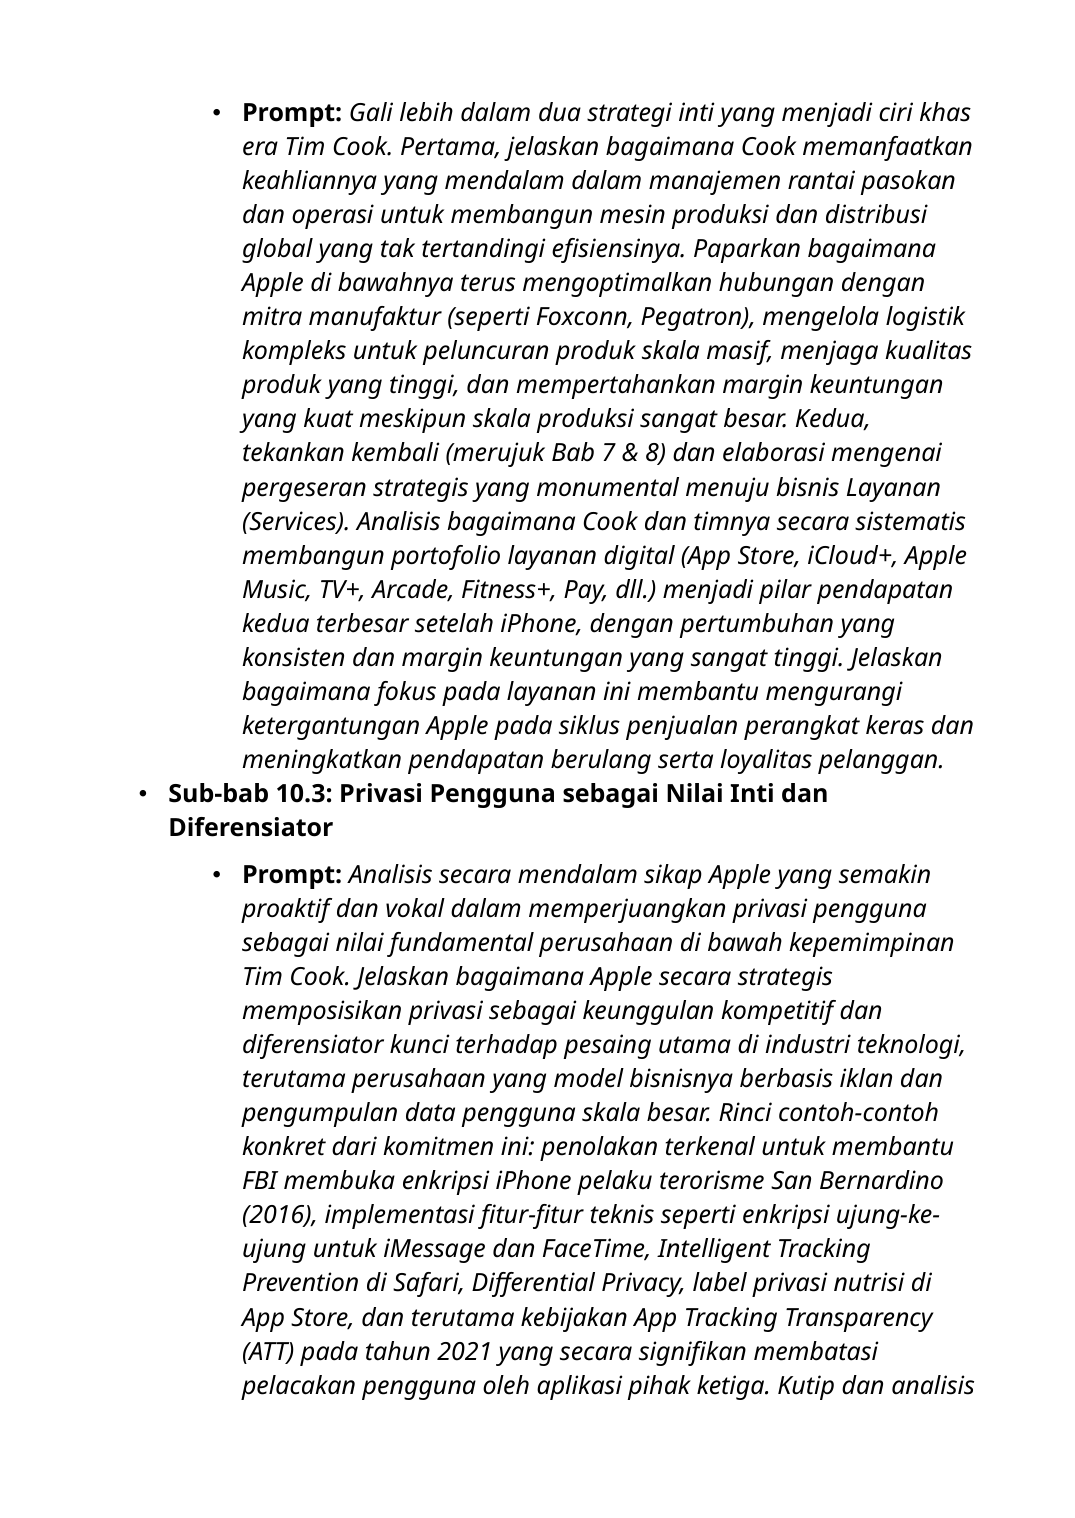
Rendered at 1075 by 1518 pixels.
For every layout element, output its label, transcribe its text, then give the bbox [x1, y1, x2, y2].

list Sub-bab 10.3: Privasi Pengguna sebagai Nilai Inti dan Diferensiator [139, 776, 980, 844]
list Prompt: Analisis secara mendalam sikap Apple yang semakin proaktif dan vokal dalam memperjuangkan privasi pengguna sebagai nilai fundamental perusahaan di bawah kepemimpinan Tim Cook. Jelaskan bagaimana Apple secara strategis memposisikan privasi sebagai keunggulan kompetitif dan diferensiator kunci terhadap pesaing utama di industri teknologi, terutama perusahaan yang model bisnisnya berbasis iklan dan pengumpulan data pengguna skala besar. Rinci contoh-contoh konkret dari komitmen ini: penolakan terkenal untuk membantu FBI membuka enkripsi iPhone pelaku terorisme San Bernardino (2016), implementasi fitur-fitur teknis seperti enkripsi ujung-ke-ujung untuk iMessage dan FaceTime, Intelligent Tracking Prevention di Safari, Differential Privacy, label privasi nutrisi di App Store, dan terutama kebijakan App Tracking Transparency (ATT) pada tahun 2021 yang secara signifikan membatasi pelacakan pengguna oleh aplikasi pihak ketiga. Kutip dan analisis [212, 856, 980, 1401]
list Prompt: Gali lebih dalam dua strategi inti yang menjadi ciri khas era Tim Cook. Pertama, jelaskan bagaimana Cook memanfaatkan keahliannya yang mendalam dalam manajemen rantai pasokan dan operasi untuk membangun mesin produksi dan distribusi global yang tak tertandingi efisiensinya. Paparkan bagaimana Apple di bawahnya terus mengoptimalkan hubungan dengan mitra manufaktur (seperti Foxconn, Pegatron), mengelola logistik kompleks untuk peluncuran produk skala masif, menjaga kualitas produk yang tinggi, dan mempertahankan margin keuntungan yang kuat meskipun skala produksi sangat besar. Kedua, tekankan kembali (merujuk Bab 7 & 8) dan elaborasi mengenai pergeseran strategis yang monumental menuju bisnis Layanan (Services). Analisis bagaimana Cook dan timnya secara sistematis membangun portofolio layanan digital (App Store, iCloud+, Apple Music, TV+, Arcade, Fitness+, Pay, dll.) menjadi pilar pendapatan kedua terbesar setelah iPhone, dengan pertumbuhan yang konsisten dan margin keuntungan yang sangat tinggi. Jelaskan bagaimana fokus pada layanan ini membantu mengurangi ketergantungan Apple pada siklus penjualan perangkat keras dan meningkatkan pendapatan berulang serta loyalitas pelanggan. [212, 94, 980, 776]
